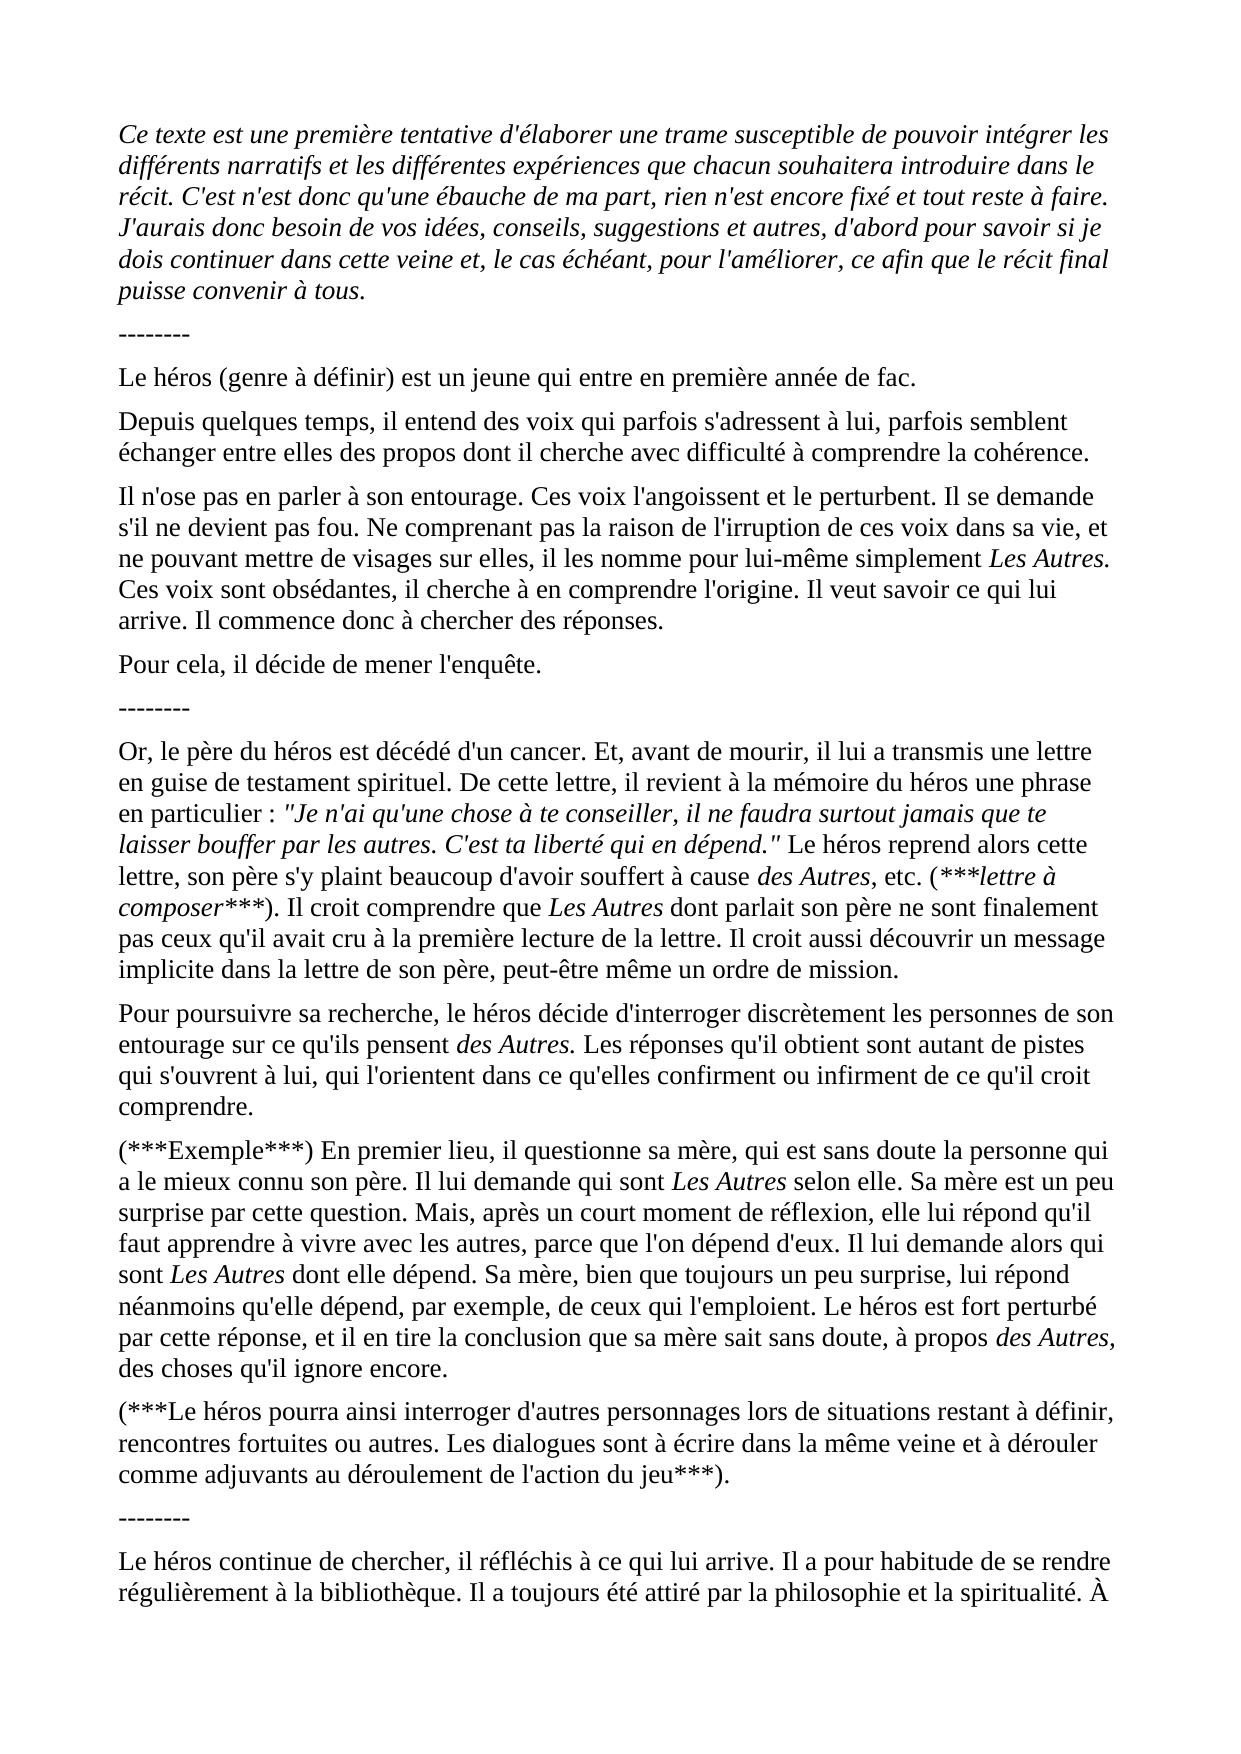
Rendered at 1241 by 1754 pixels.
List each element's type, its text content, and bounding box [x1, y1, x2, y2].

text Il n'ose pas en parler à son entourage. Ces voix l'angoissent et le perturbent. Il se demande s'il ne devient pas fou. Ne comprenant pas la raison de l'irruption de ces voix dans sa vie, et ne pouvant mettre de visages sur elles, il les nomme pour lui-même simplement Les Autres. Ces voix sont obsédantes, il cherche à en comprendre l'origine. Il veut savoir ce qui lui arrive. Il commence donc à chercher des réponses. [118, 479, 1122, 635]
text Pour poursuivre sa recherche, le héros décide d'interroger discrètement les personnes de son entourage sur ce qu'ils pensent des Autres. Les réponses qu'il obtient sont autant de pistes qui s'ouvrent à lui, qui l'orientent dans ce qu'elles confirment ou infirment de ce qu'il croit comprendre. [118, 997, 1122, 1121]
text -------- [118, 317, 1122, 349]
text -------- [118, 691, 1122, 723]
text Ce texte est une première tentative d'élaborer une trame susceptible de pouvoir intégrer les différents narratifs et les différentes expériences que chacun souhaitera introduire dans le récit. C'est n'est donc qu'une ébauche de ma part, rien n'est encore fixé et tout reste à faire. J'aurais donc besoin de vos idées, conseils, suggestions et autres, d'abord pour savoir si je dois continuer dans cette veine et, le cas échéant, pour l'améliorer, ce afin que le récit final puisse convenir à tous. [118, 118, 1122, 305]
text Or, le père du héros est décédé d'un cancer. Et, avant de mourir, il lui a transmis une lettre en guise de testament spirituel. De cette lettre, il revient à la mémoire du héros une phrase en particulier : "Je n'ai qu'une chose à te conseiller, il ne faudra surtout jamais que te laisser bouffer par les autres. C'est ta liberté qui en dépend." Le héros reprend alors cette lettre, son père s'y plaint beaucoup d'avoir souffert à cause des Autres, etc. (***lettre à composer***). Il croit comprendre que Les Autres dont parlait son père ne sont finalement pas ceux qu'il avait cru à la première lecture de la lettre. Il croit aussi découvrir un message implicite dans la lettre de son père, peut-être même un ordre de mission. [118, 735, 1122, 984]
text -------- [118, 1501, 1122, 1533]
text Pour cela, il décide de mener l'enquête. [118, 648, 1122, 679]
text Le héros continue de chercher, il réfléchis à ce qui lui arrive. Il a pour habitude de se rendre régulièrement à la bibliothèque. Il a toujours été attiré par la philosophie et la spiritualité. À [118, 1545, 1122, 1607]
text (***Le héros pourra ainsi interroger d'autres personnages lors de situations restant à définir, rencontres fortuites ou autres. Les dialogues sont à écrire dans la même veine et à dérouler comme adjuvants au déroulement de l'action du jeu***). [118, 1396, 1122, 1489]
text Depuis quelques temps, il entend des voix qui parfois s'adressent à lui, parfois semblent échanger entre elles des propos dont il cherche avec difficulté à comprendre la cohérence. [118, 405, 1122, 467]
text Le héros (genre à définir) est un jeune qui entre en première année de fac. [118, 361, 1122, 392]
text (***Exemple***) En premier lieu, il questionne sa mère, qui est sans doute la personne qui a le mieux connu son père. Il lui demande qui sont Les Autres selon elle. Sa mère est un peu surprise par cette question. Mais, après un court moment de réflexion, elle lui répond qu'il faut apprendre à vivre avec les autres, parce que l'on dépend d'eux. Il lui demande alors qui sont Les Autres dont elle dépend. Sa mère, bien que toujours un peu surprise, lui répond néanmoins qu'elle dépend, par exemple, de ceux qui l'emploient. Le héros est fort perturbé par cette réponse, et il en tire la conclusion que sa mère sait sans doute, à propos des Autres, des choses qu'il ignore encore. [118, 1134, 1122, 1383]
